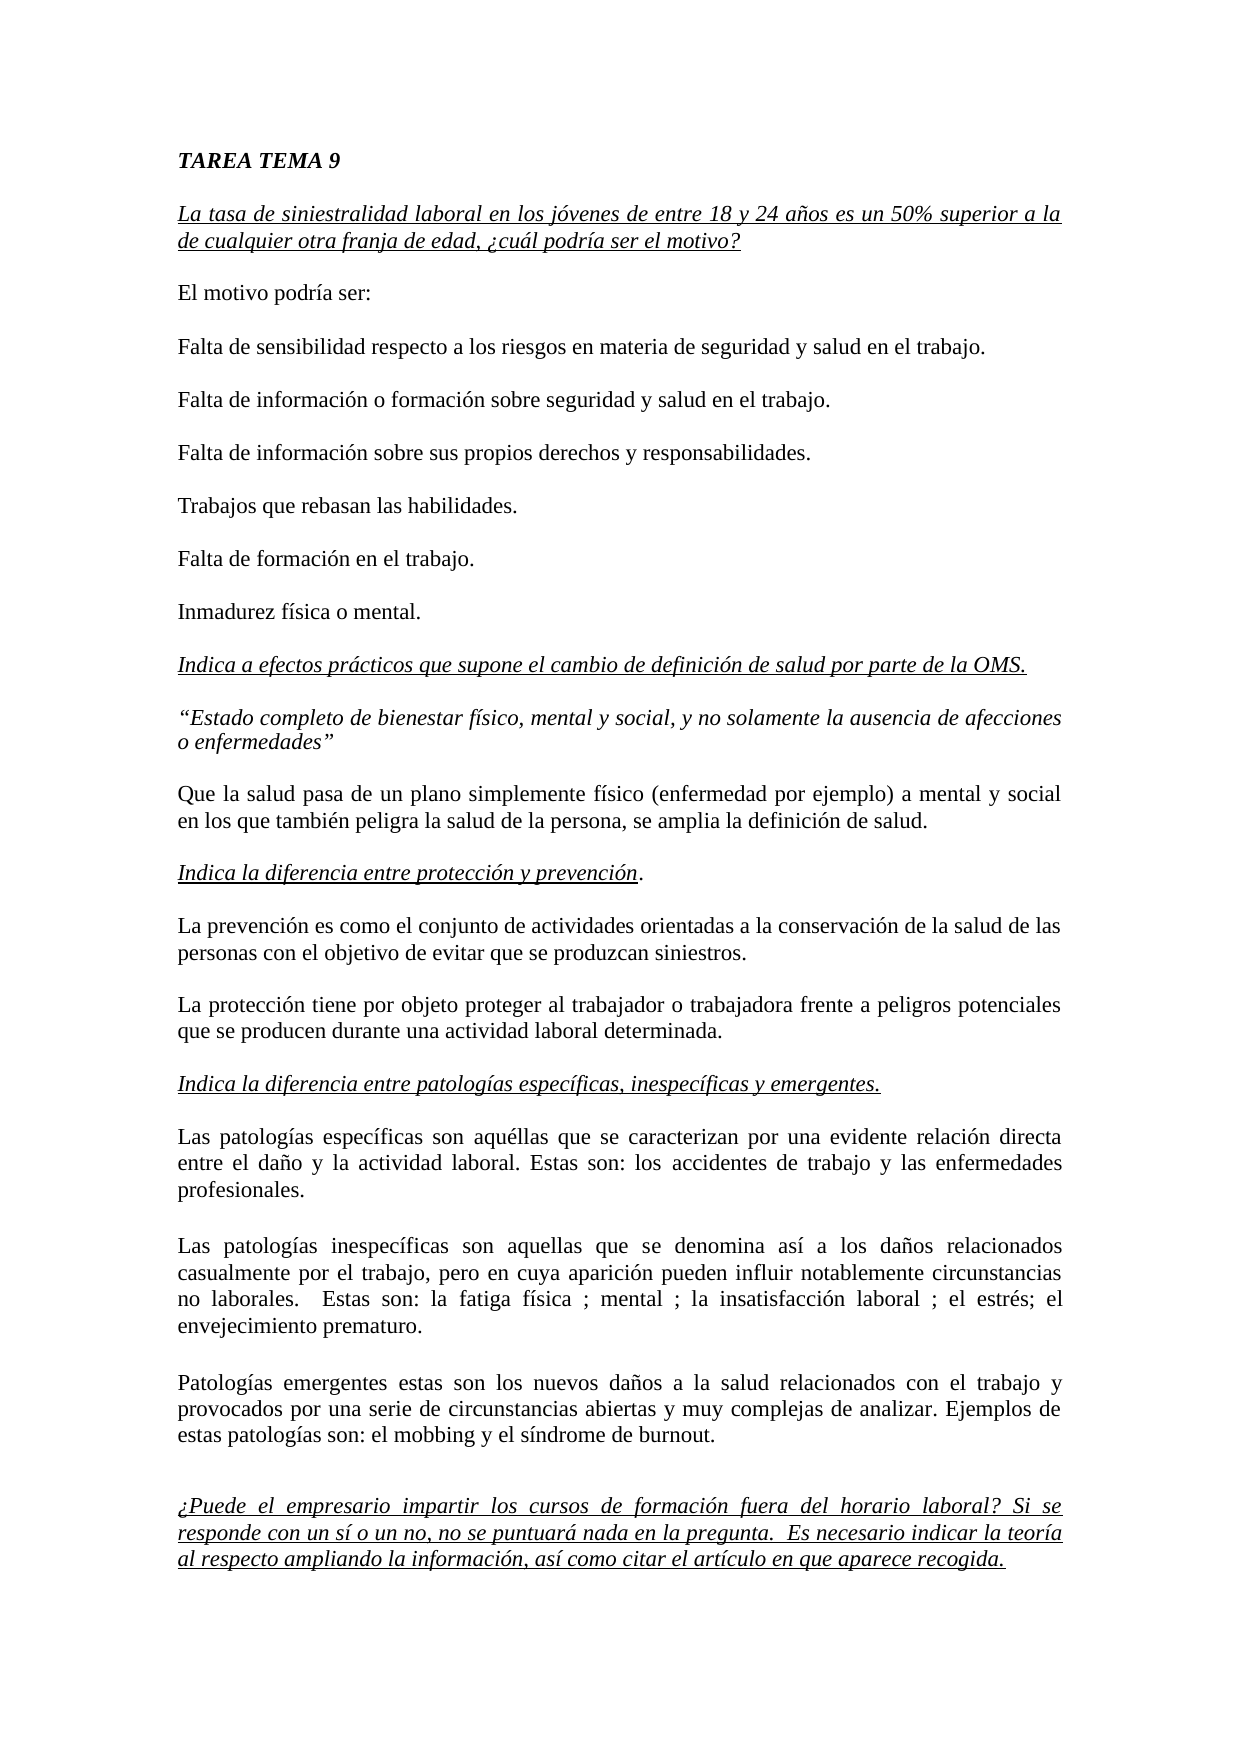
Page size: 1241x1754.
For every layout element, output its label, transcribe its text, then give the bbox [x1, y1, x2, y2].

text Trabajos que rebasan las habilidades. [177, 494, 1063, 518]
text Falta de formación en el trabajo. [177, 548, 1063, 571]
list Indica la diferencia entre protección y prevención. [177, 859, 1063, 886]
list La tasa de siniestralidad laboral en los jóvenes de entre 18 y 24 años es un 50% superior a la de cualquier otra franja de edad, ¿cuál podría ser el motivo? [177, 200, 1063, 253]
list al respecto ampliando la información, así como citar el artículo en que aparece recogida. [177, 1543, 1063, 1571]
text Inmadurez física o mental. [177, 601, 1063, 624]
text Las patologías específicas son aquéllas que se caracterizan por una evidente relación directa entre el daño y la actividad laboral. Estas son: los accidentes de trabajo y las enfermedades profesionales. [177, 1123, 1063, 1202]
text Falta de información sobre sus propios derechos y responsabilidades. [177, 441, 1063, 465]
text Falta de información o formación sobre seguridad y salud en el trabajo. [177, 388, 1063, 412]
text “Estado completo de bienestar físico, mental y social, y no solamente la ausencia de afecciones o enfermedades” [177, 707, 1063, 754]
list ¿Puede el empresario impartir los cursos de formación fuera del horario laboral? Si se [177, 1492, 1063, 1515]
text TAREA TEMA 9 [177, 148, 1063, 174]
list Indica a efectos prácticos que supone el cambio de definición de salud por parte de la OMS. [177, 651, 1063, 677]
text Que la salud pasa de un plano simplemente físico (enfermedad por ejemplo) a mental y social en los que también peligra la salud de la persona, se amplia la definición de salud. [177, 780, 1063, 833]
text El motivo podría ser: [177, 279, 1063, 306]
list Indica la diferencia entre patologías específicas, inespecíficas y emergentes. [177, 1070, 1063, 1097]
text Patologías emergentes estas son los nuevos daños a la salud relacionados con el trabajo y provocados por una serie de circunstancias abiertas y muy complejas de analizar. Ejemplos de estas patologías son: el mobbing y el síndrome de burnout. [177, 1368, 1063, 1448]
list responde con un sí o un no, no se puntuará nada en la pregunta. Es necesario indicar la teoría [177, 1516, 1063, 1542]
list La prevención es como el conjunto de actividades orientadas a la conservación de la salud de las personas con el objetivo de evitar que se produzcan siniestros. [177, 912, 1063, 965]
text Las patologías inespecíficas son aquellas que se denomina así a los daños relacionados casualmente por el trabajo, pero en cuya aparición pueden influir notablemente circunstancias no laborales. Estas son: la fatiga física ; mental ; la insatisfacción laboral ; el estrés; el envejecimiento prematuro. [177, 1233, 1063, 1338]
text Falta de sensibilidad respecto a los riesgos en materia de seguridad y salud en el trabajo. [177, 335, 1063, 359]
list La protección tiene por objeto proteger al trabajador o trabajadora frente a peligros potenciales que se producen durante una actividad laboral determinada. [177, 991, 1063, 1044]
